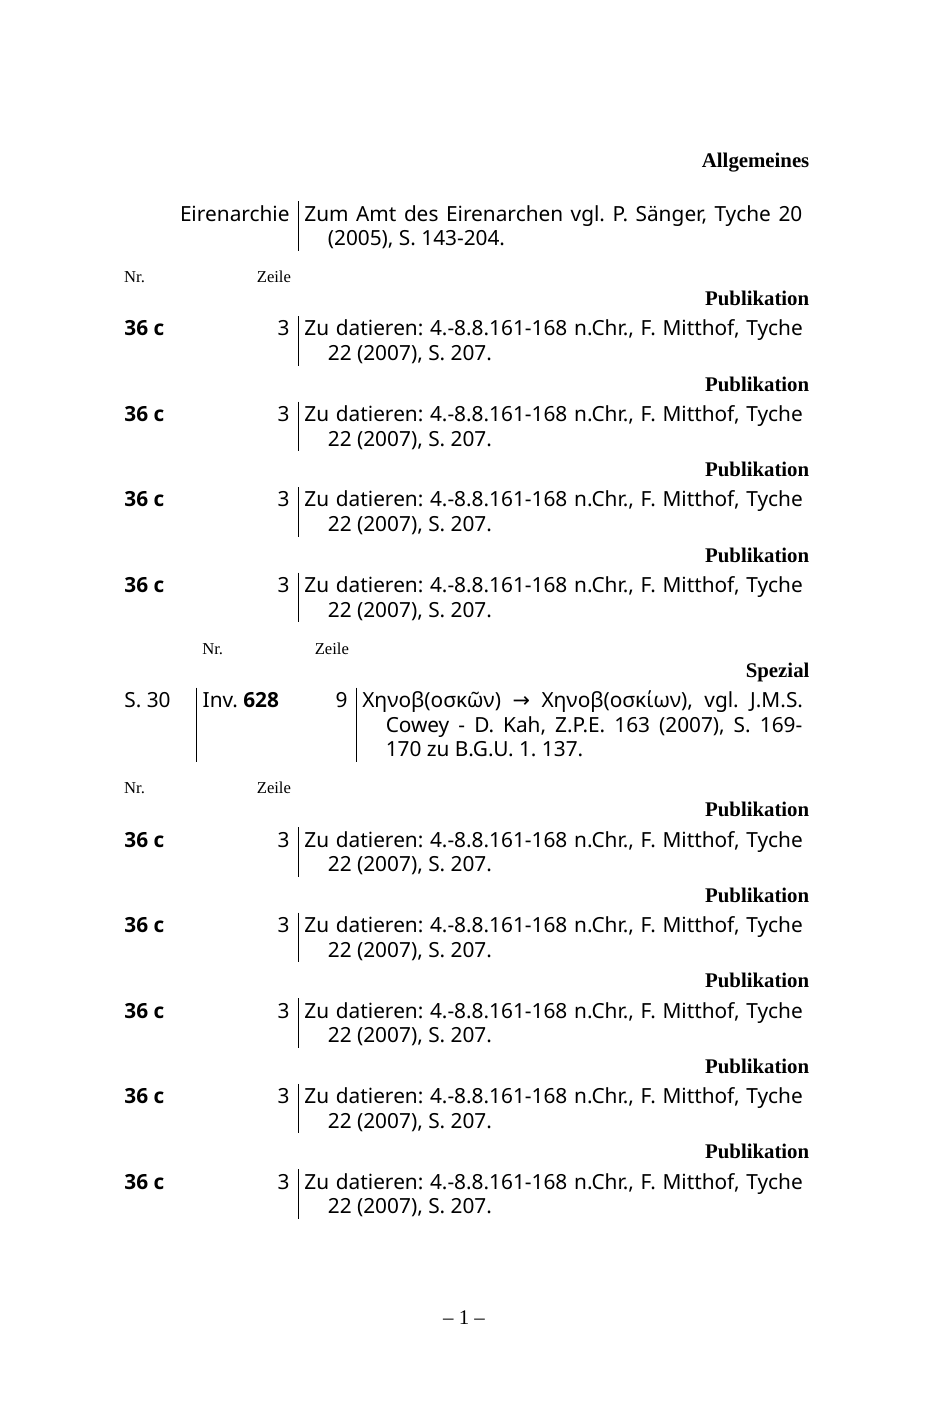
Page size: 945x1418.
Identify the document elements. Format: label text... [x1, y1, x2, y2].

table_header Zu datieren: 4.-8.8.161-168 n.Chr., F. Mitthof, Tyche 22 (2007), S. 207. [299, 998, 809, 1048]
table_header 3 [207, 998, 298, 1048]
table_header 36 c [118, 827, 207, 877]
table_header 36 c [118, 913, 207, 962]
subtitle Publikation [118, 286, 809, 310]
table_header 36 c [118, 316, 207, 366]
table_header Eirenarchie [118, 201, 298, 251]
subtitle Publikation [118, 797, 809, 821]
table_header 36 c [118, 1084, 207, 1133]
table_header 3 [207, 487, 298, 537]
table_header Inv. 628 [197, 688, 302, 762]
subtitle Publikation [118, 1139, 809, 1163]
subtitle Publikation [118, 1054, 809, 1078]
table_header 3 [207, 573, 298, 622]
table_header 9 [302, 688, 356, 762]
table_header 36 c [118, 998, 207, 1048]
subtitle Publikation [118, 543, 809, 567]
table_header 3 [207, 1169, 298, 1219]
subtitle Publikation [118, 457, 809, 481]
text Nr. Zeile [118, 778, 809, 797]
table_header Zu datieren: 4.-8.8.161-168 n.Chr., F. Mitthof, Tyche 22 (2007), S. 207. [299, 827, 809, 877]
table_header Zu datieren: 4.-8.8.161-168 n.Chr., F. Mitthof, Tyche 22 (2007), S. 207. [299, 1169, 809, 1219]
table_header 3 [207, 1084, 298, 1133]
table_header 3 [207, 913, 298, 962]
table_header 36 c [118, 1169, 207, 1219]
table_header 3 [207, 402, 298, 451]
table_header Zu datieren: 4.-8.8.161-168 n.Chr., F. Mitthof, Tyche 22 (2007), S. 207. [299, 487, 809, 537]
text Nr. Zeile [118, 638, 809, 658]
table_header Zum Amt des Eirenarchen vgl. P. Sänger, Tyche 20 (2005), S. 143-204. [299, 201, 809, 251]
table_header 36 c [118, 402, 207, 451]
table_header Zu datieren: 4.-8.8.161-168 n.Chr., F. Mitthof, Tyche 22 (2007), S. 207. [299, 1084, 809, 1133]
table_header S. 30 [118, 688, 196, 762]
table_header Zu datieren: 4.-8.8.161-168 n.Chr., F. Mitthof, Tyche 22 (2007), S. 207. [299, 402, 809, 451]
table_header Zu datieren: 4.-8.8.161-168 n.Chr., F. Mitthof, Tyche 22 (2007), S. 207. [299, 316, 809, 366]
table_header 36 c [118, 573, 207, 622]
table_header 3 [207, 827, 298, 877]
subtitle Publikation [118, 968, 809, 992]
subtitle Publikation [118, 372, 809, 396]
subtitle Spezial [118, 658, 809, 682]
subtitle Publikation [118, 883, 809, 907]
table_header Zu datieren: 4.-8.8.161-168 n.Chr., F. Mitthof, Tyche 22 (2007), S. 207. [299, 913, 809, 962]
table_header 36 c [118, 487, 207, 537]
table_header 3 [207, 316, 298, 366]
text Nr. Zeile [118, 267, 809, 286]
table_header Χηνοβ(οσκῶν) → Χηνοβ(οσκίων), vgl. J.M.S. Cowey - D. Kah, Z.P.E. 163 (2007), S. 169-170 zu B.G.U. 1. 137. [357, 688, 809, 762]
table_header Zu datieren: 4.-8.8.161-168 n.Chr., F. Mitthof, Tyche 22 (2007), S. 207. [299, 573, 809, 622]
